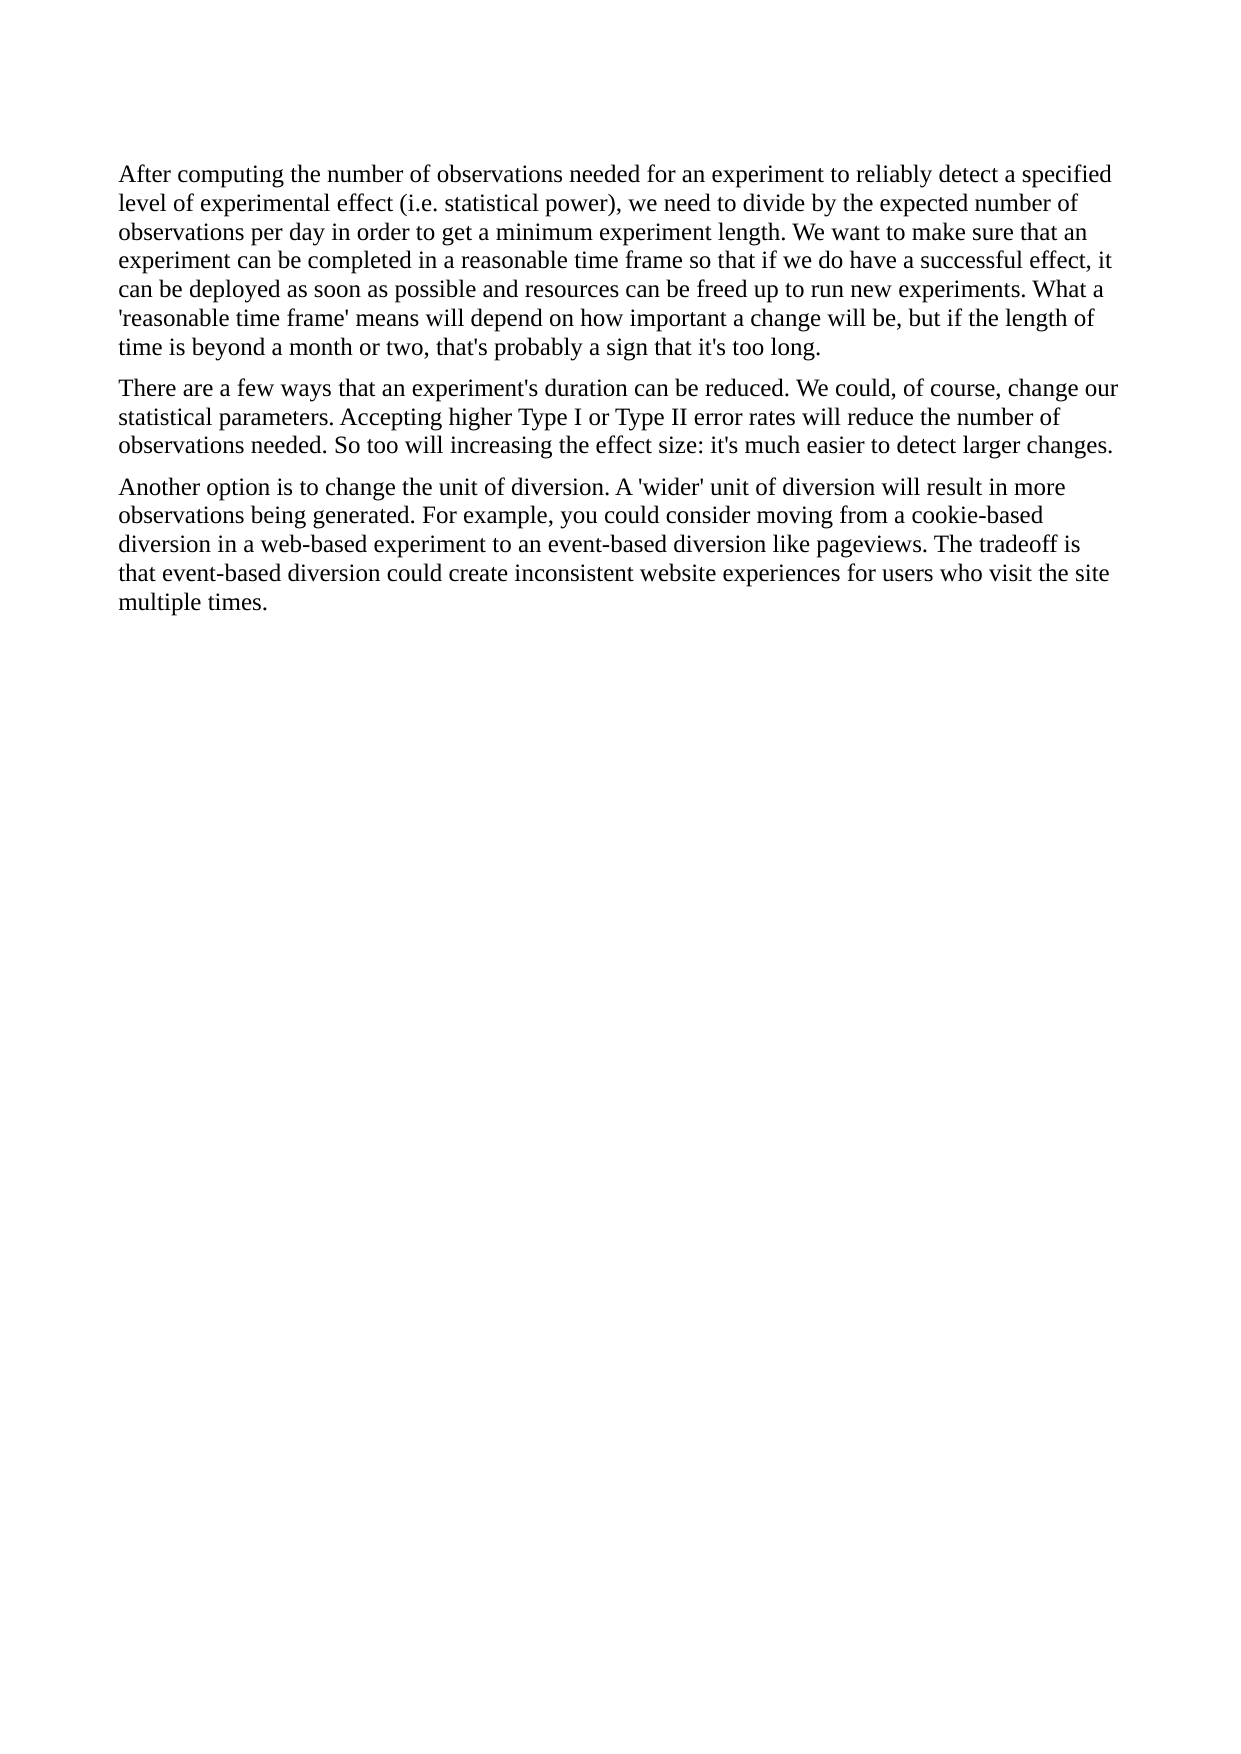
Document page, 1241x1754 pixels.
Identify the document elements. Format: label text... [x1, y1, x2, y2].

text There are a few ways that an experiment's duration can be reduced. We could, of course, change our statistical parameters. Accepting higher Type I or Type II error rates will reduce the number of observations needed. So too will increasing the effect size: it's much easier to detect larger changes. [118, 373, 1122, 459]
text After computing the number of observations needed for an experiment to reliably detect a specified level of experimental effect (i.e. statistical power), we need to divide by the expected number of observations per day in order to get a minimum experiment length. We want to make sure that an experiment can be completed in a reasonable time frame so that if we do have a successful effect, it can be deployed as soon as possible and resources can be freed up to run new experiments. What a 'reasonable time frame' means will depend on how important a change will be, but if the length of time is beyond a month or two, that's probably a sign that it's too long. [118, 159, 1122, 361]
text Another option is to change the unit of diversion. A 'wider' unit of diversion will result in more observations being generated. For example, you could consider moving from a cookie-based diversion in a web-based experiment to an event-based diversion like pageviews. The tradeoff is that event-based diversion could create inconsistent website experiences for users who visit the site multiple times. [118, 472, 1122, 616]
